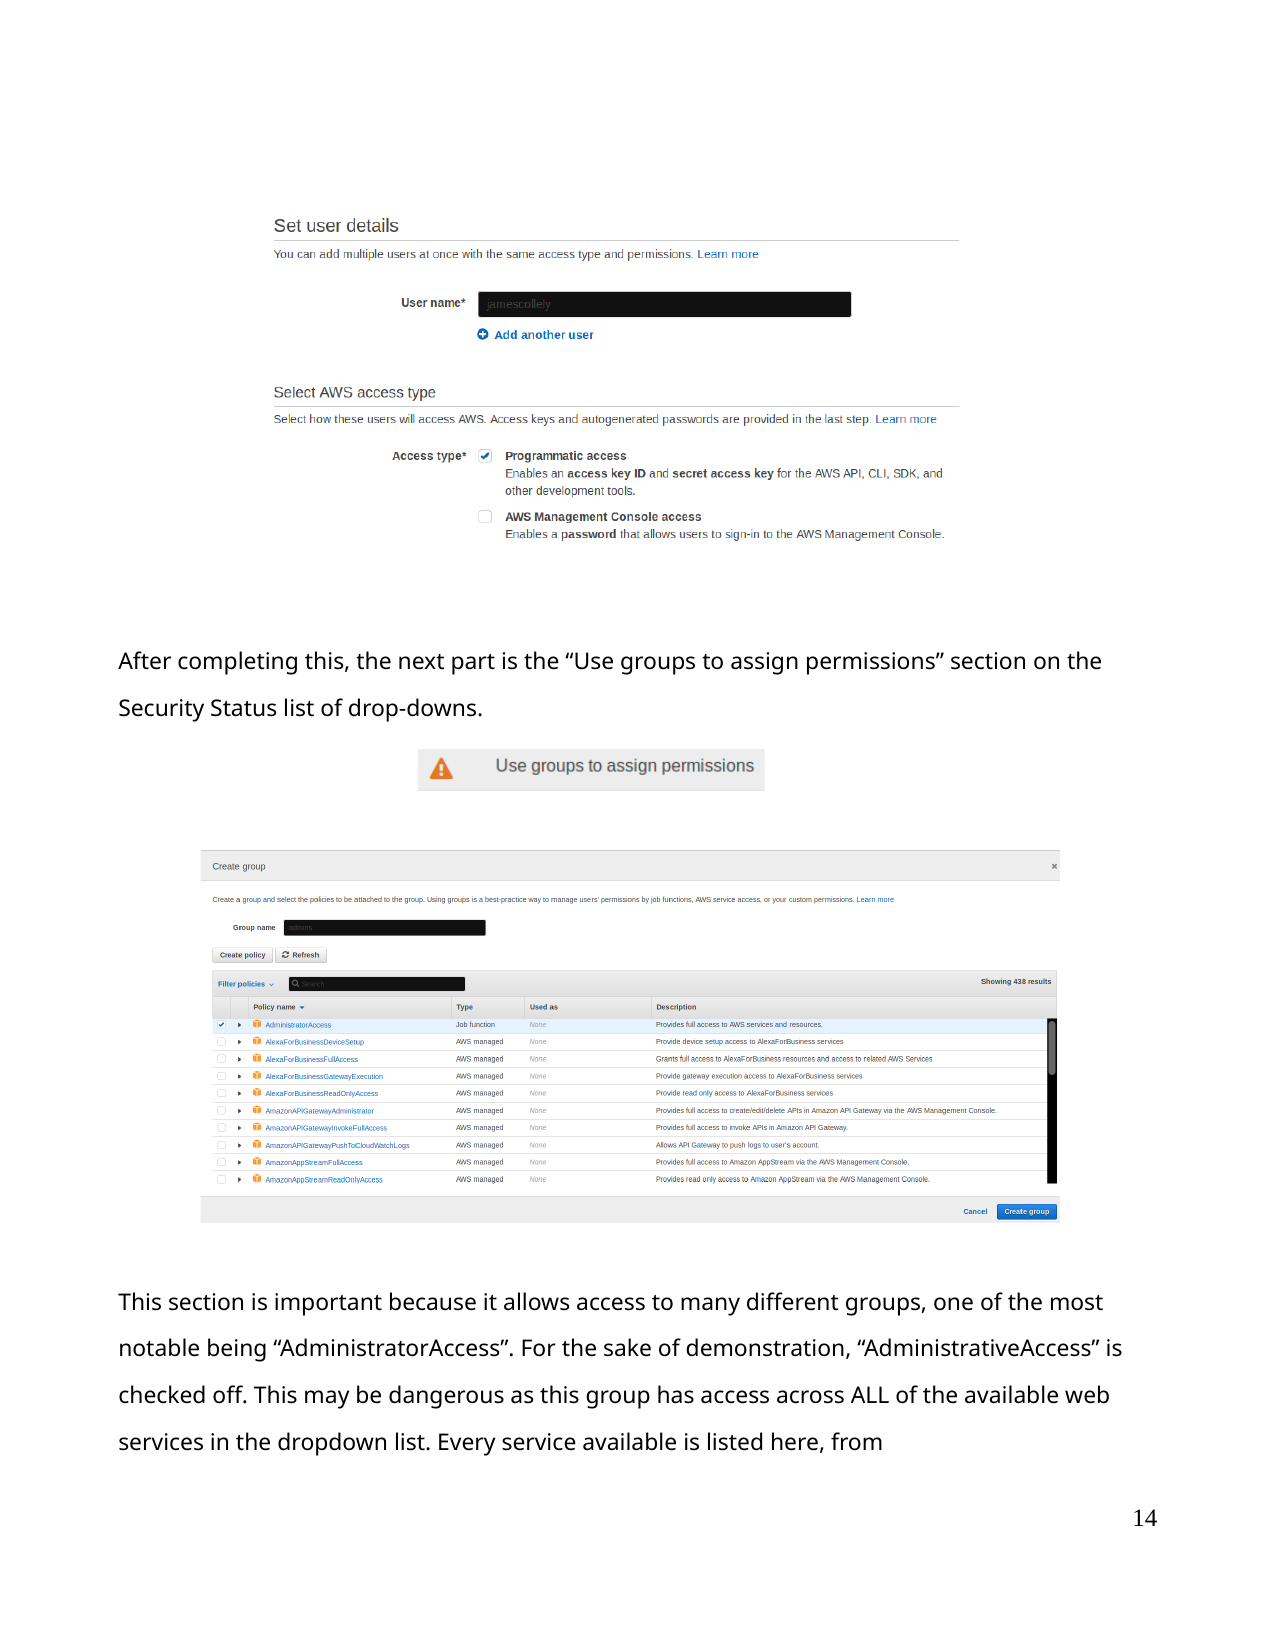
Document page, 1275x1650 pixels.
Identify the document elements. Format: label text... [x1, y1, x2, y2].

picture [417, 749, 765, 791]
picture [270, 213, 960, 557]
text After completing this, the next part is the “Use groups to assign permissions” section on the Security Status list of drop-downs. [118, 645, 1157, 723]
text This section is important because it allows access to many different groups, one of the most notable being “AdministratorAccess”. For the sake of demonstration, “AdministrativeAccess” is checked off. This may be dangerous as this group has access across ALL of the available web services in the dropdown list. Every service available is listed here, from [118, 1286, 1157, 1457]
picture [200, 850, 1060, 1223]
